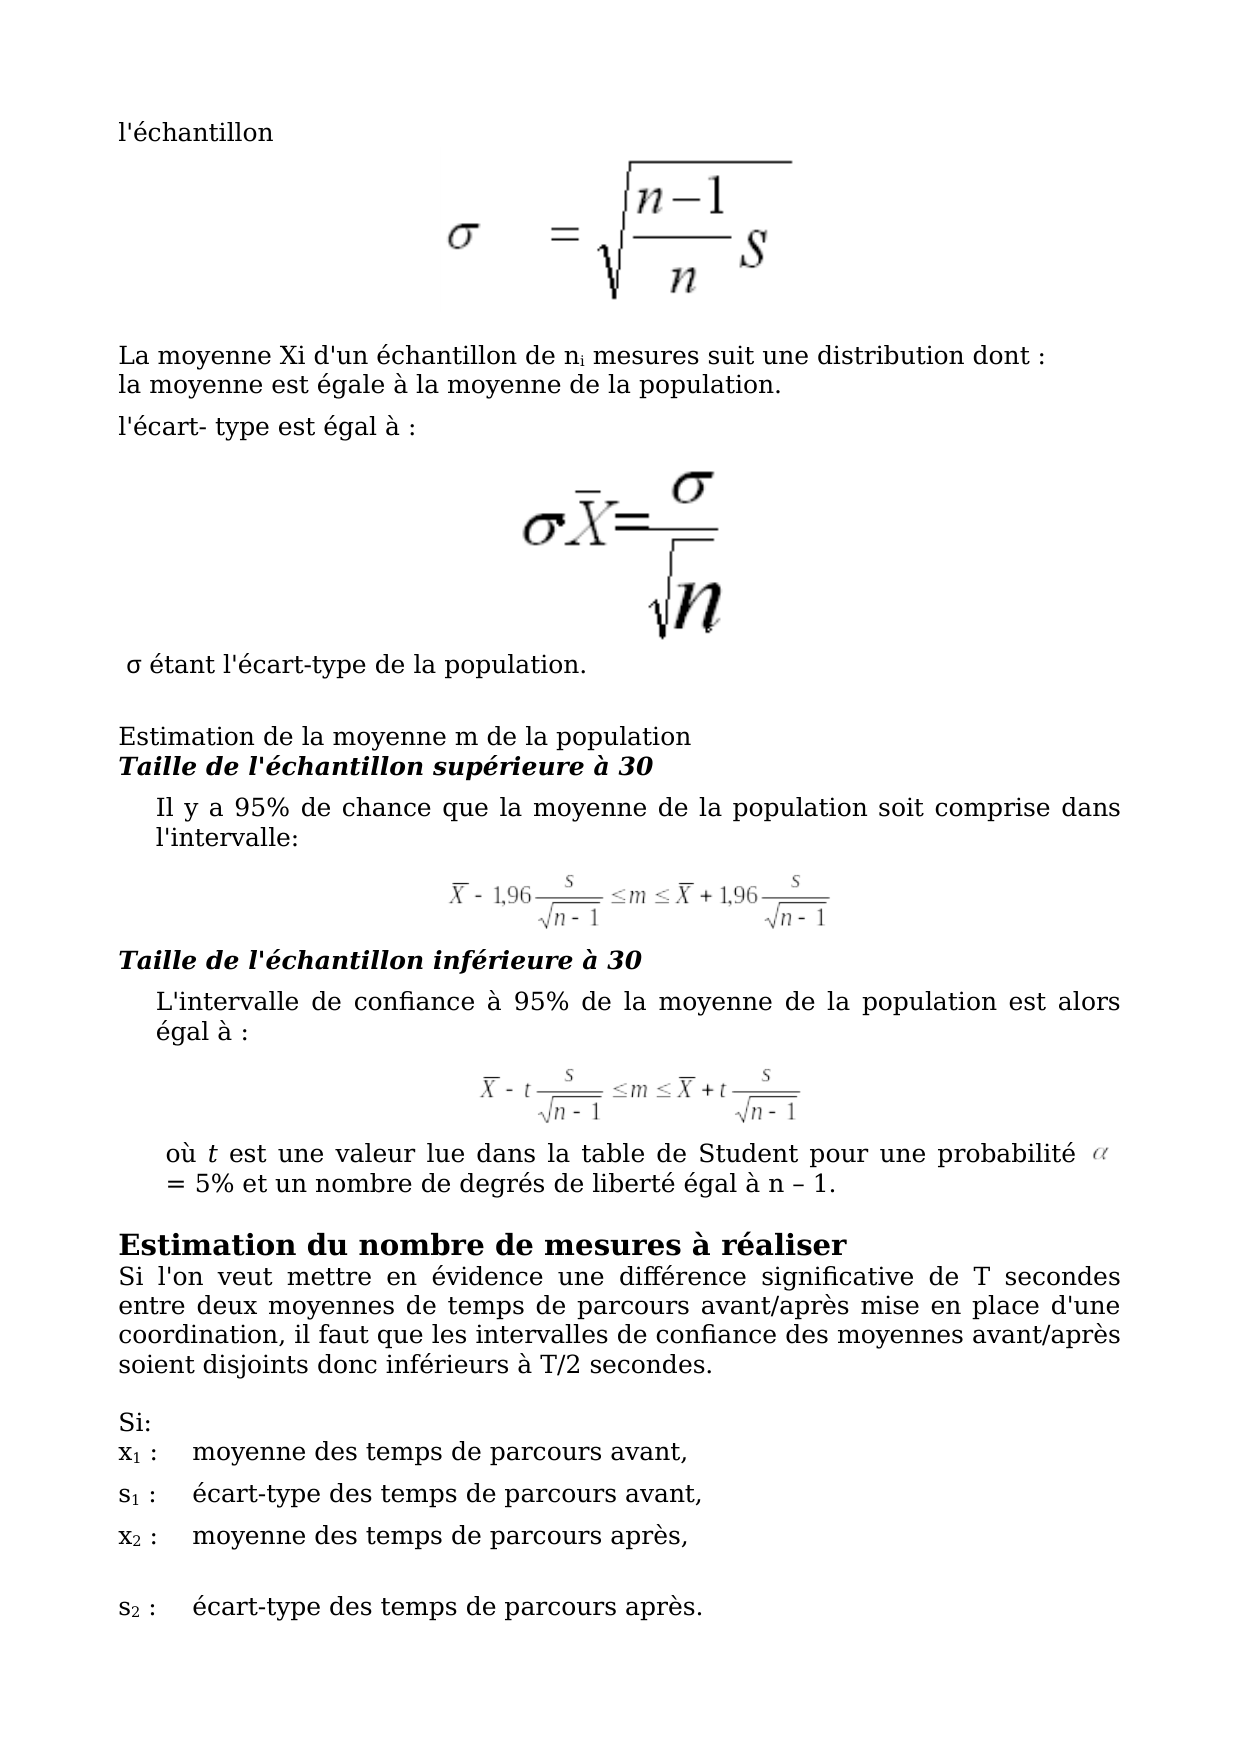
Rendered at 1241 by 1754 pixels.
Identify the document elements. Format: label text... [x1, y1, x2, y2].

list s1 : écart-type des temps de parcours avant, [118, 1479, 1122, 1509]
text La moyenne Xi d'un échantillon de ni mesures suit une distribution dont : [118, 341, 1122, 370]
list s2 : écart-type des temps de parcours après. [118, 1592, 1122, 1622]
list x1 : moyenne des temps de parcours avant, [118, 1438, 1122, 1467]
text Estimation du nombre de mesures à réaliser [118, 1227, 1122, 1262]
picture [439, 147, 801, 312]
picture [515, 441, 725, 650]
list Taille de l'échantillon inférieure à 30 [118, 946, 1122, 975]
list L'intervalle de confiance à 95% de la moyenne de la population est alors égal à : [156, 988, 1122, 1046]
text Estimation de la moyenne m de la population [118, 722, 1122, 752]
text l'échantillon [118, 118, 1122, 147]
list σ étant l'écart-type de la population. [118, 454, 1122, 681]
list l'écart- type est égal à : [118, 412, 1122, 441]
list Taille de l'échantillon supérieure à 30 [118, 752, 1122, 781]
list Il y a 95% de chance que la moyenne de la population soit comprise dans l'intervalle: [156, 793, 1122, 852]
text où t est une valeur lue dans la table de Student pour une probabilité = 5% et un nombre de degrés de liberté égal à n – 1. [165, 1140, 1122, 1198]
list la moyenne est égale à la moyenne de la population. [118, 370, 1122, 400]
text Si l'on veut mettre en évidence une différence significative de T secondes entre deux moyennes de temps de parcours avant/après mise en place d'une coordination, il faut que les intervalles de confiance des moyennes avant/après soient disjoints donc inférieurs à T/2 secondes. [118, 1262, 1122, 1379]
list x2 : moyenne des temps de parcours après, [118, 1521, 1122, 1550]
text Si: [118, 1408, 1122, 1438]
